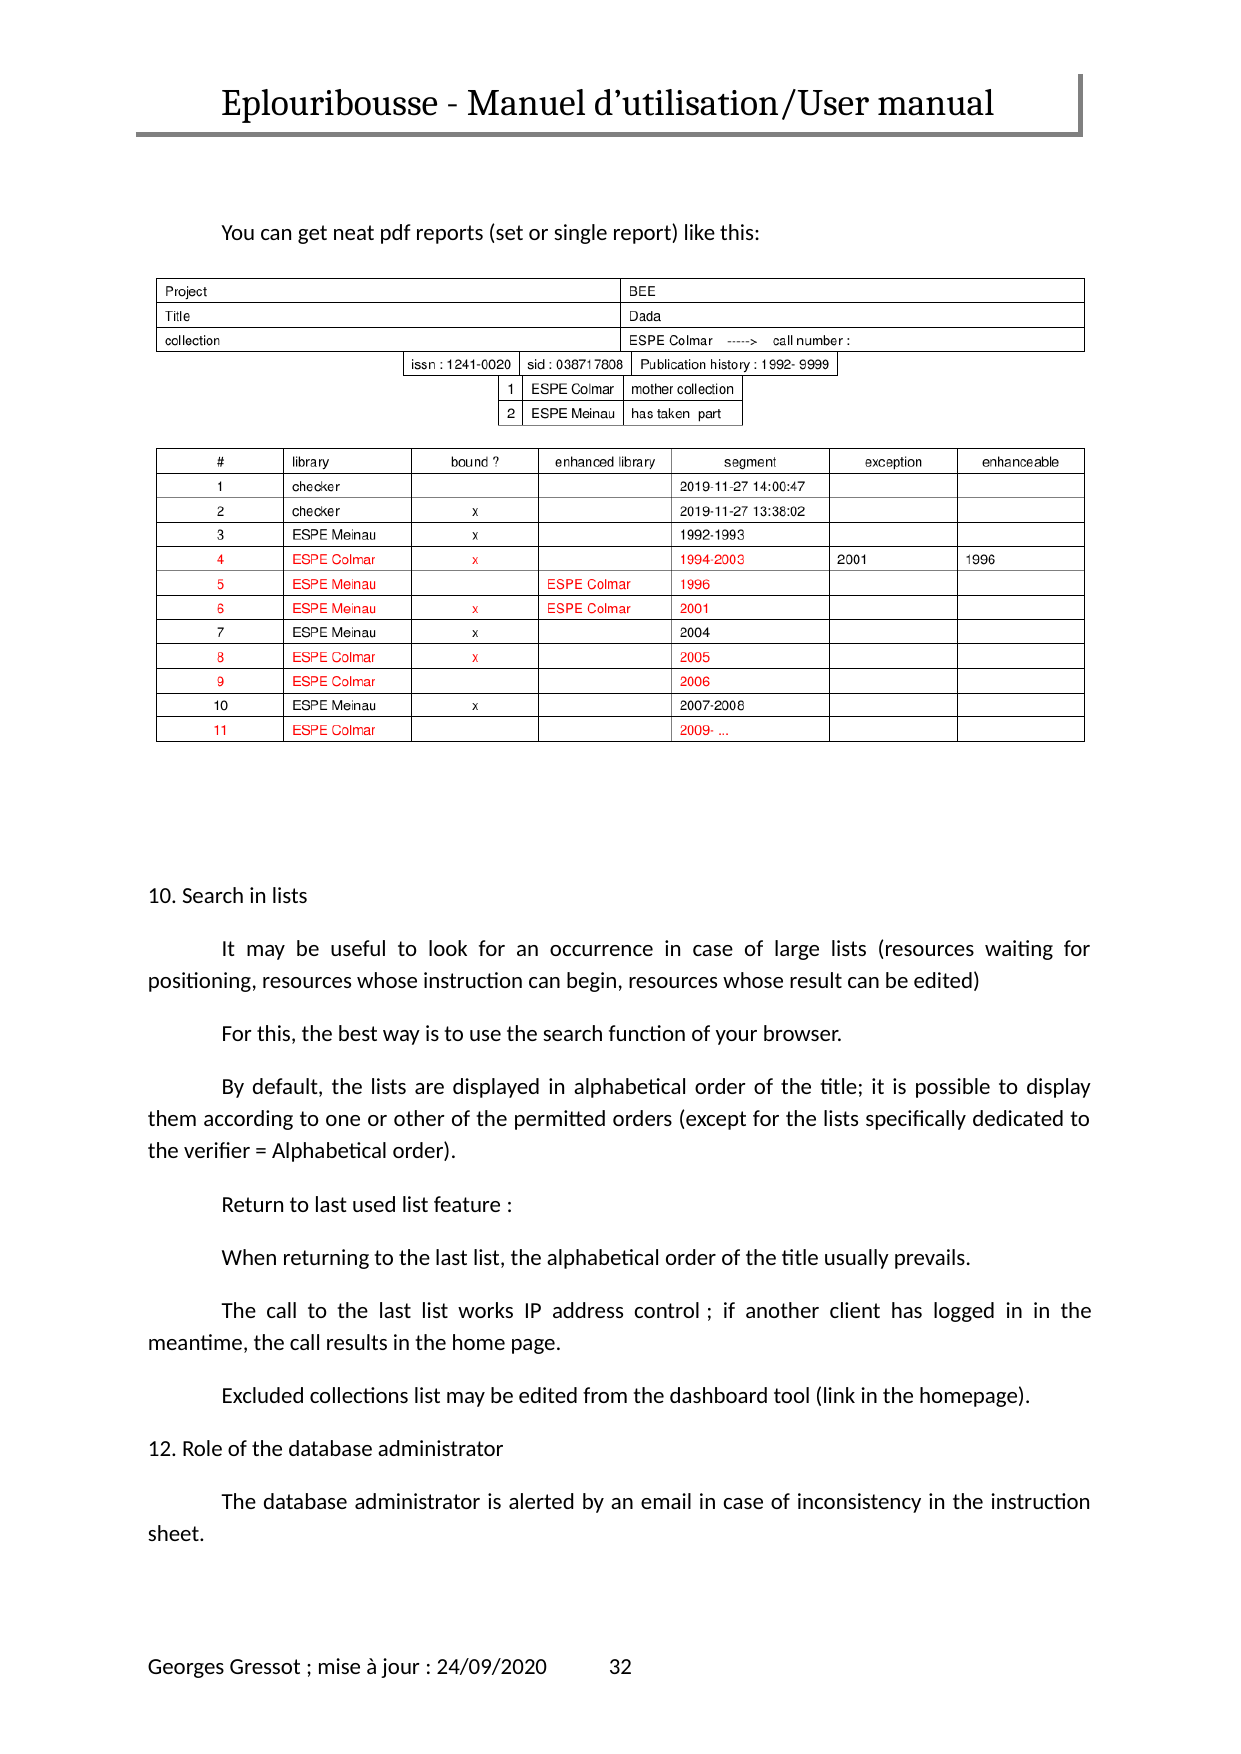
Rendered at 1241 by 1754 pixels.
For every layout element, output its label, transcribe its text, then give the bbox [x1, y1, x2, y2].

text Excluded collections list may be edited from the dashboard tool (link in the homepage). [148, 1381, 1093, 1409]
text For this, the best way is to use the search function of your browser. [148, 1019, 1093, 1047]
text The call to the last list works IP address control ; if another client has logged in in the meantime, the call results in the home page. [148, 1296, 1093, 1356]
text By default, the lists are displayed in alphabetical order of the title; it is possible to display them according to one or other of the permitted orders (except for the lists specifically dedicated to the verifier = Alphabetical order). [148, 1072, 1093, 1165]
text Return to last used list feature : [148, 1190, 1093, 1218]
picture [147, 270, 1093, 746]
text You can get neat pdf reports (set or single report) like this: [148, 218, 1093, 246]
text It may be useful to look for an occurrence in case of large lists (resources waiting for positioning, resources whose instruction can begin, resources whose result can be edited) [148, 934, 1093, 994]
text 10. Search in lists [148, 881, 1093, 909]
text The database administrator is alerted by an email in case of inconsistency in the instruction sheet. [148, 1487, 1093, 1547]
text 12. Role of the database administrator [148, 1434, 1093, 1462]
text When returning to the last list, the alphabetical order of the title usually prevails. [148, 1243, 1093, 1271]
